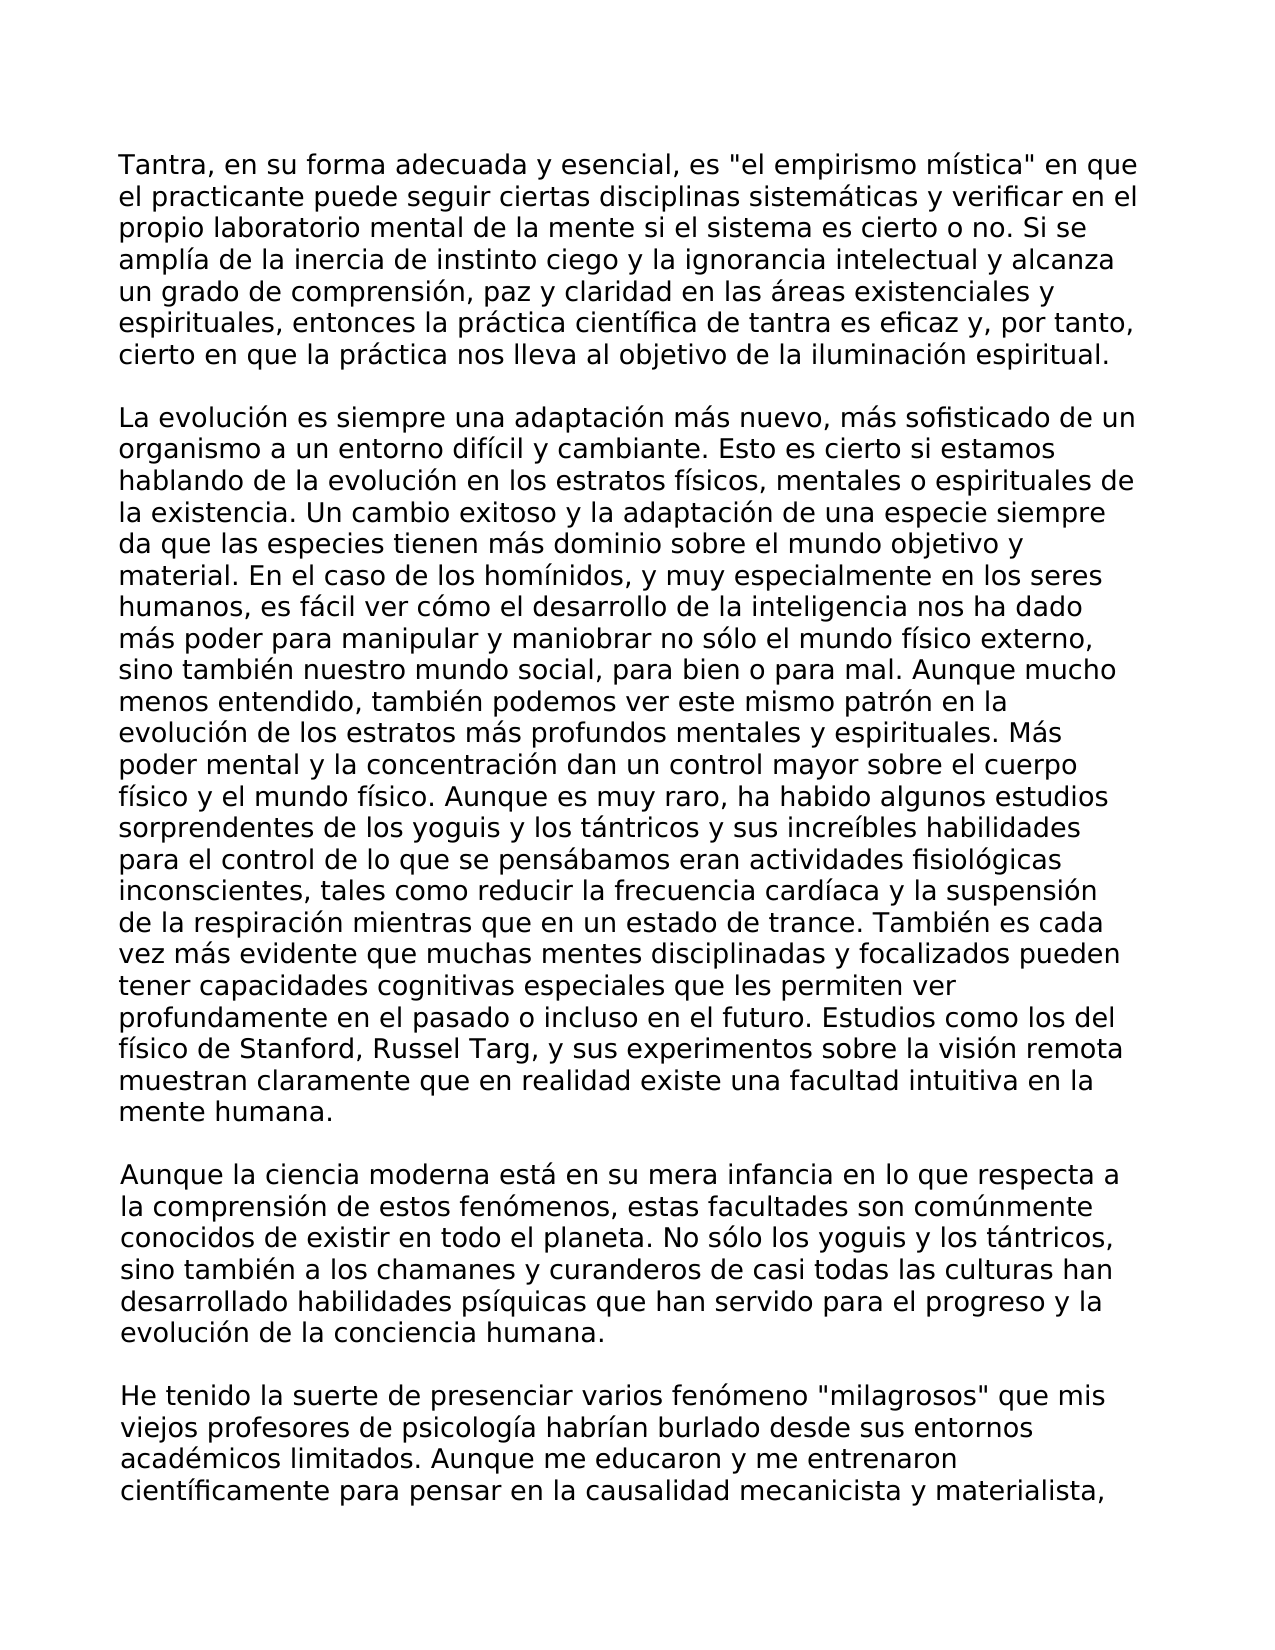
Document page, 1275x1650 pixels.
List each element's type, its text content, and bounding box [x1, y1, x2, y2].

text Aunque la ciencia moderna está en su mera infancia en lo que respecta a la comprensión de estos fenómenos, estas facultades son comúnmente conocidos de existir en todo el planeta. No sólo los yoguis y los tántricos, sino también a los chamanes y curanderos de casi todas las culturas han desarrollado habilidades psíquicas que han servido para el progreso y la evolución de la conciencia humana. [120, 1160, 1149, 1349]
text Tantra, en su forma adecuada y esencial, es "el empirismo mística" en que el practicante puede seguir ciertas disciplinas sistemáticas y verificar en el propio laboratorio mental de la mente si el sistema es cierto o no. Si se amplía de la inercia de instinto ciego y la ignorancia intelectual y alcanza un grado de comprensión, paz y claridad en las áreas existenciales y espirituales, entonces la práctica científica de tantra es eficaz y, por tanto, cierto en que la práctica nos lleva al objetivo de la iluminación espiritual. [118, 150, 1139, 371]
text He tenido la suerte de presenciar varios fenómeno "milagrosos" que mis viejos profesores de psicología habrían burlado desde sus entornos académicos limitados. Aunque me educaron y me entrenaron científicamente para pensar en la causalidad mecanicista y materialista, [120, 1381, 1149, 1507]
text La evolución es siempre una adaptación más nuevo, más sofisticado de un organismo a un entorno difícil y cambiante. Esto es cierto si estamos hablando de la evolución en los estratos físicos, mentales o espirituales de la existencia. Un cambio exitoso y la adaptación de una especie siempre da que las especies tienen más dominio sobre el mundo objetivo y material. En el caso de los homínidos, y muy especialmente en los seres humanos, es fácil ver cómo el desarrollo de la inteligencia nos ha dado más poder para manipular y maniobrar no sólo el mundo físico externo, sino también nuestro mundo social, para bien o para mal. Aunque mucho menos entendido, también podemos ver este mismo patrón en la evolución de los estratos más profundos mentales y espirituales. Más poder mental y la concentración dan un control mayor sobre el cuerpo físico y el mundo físico. Aunque es muy raro, ha habido algunos estudios sorprendentes de los yoguis y los tántricos y sus increíbles habilidades para el control de lo que se pensábamos eran actividades fisiológicas inconscientes, tales como reducir la frecuencia cardíaca y la suspensión de la respiración mientras que en un estado de trance. También es cada vez más evidente que muchas mentes disciplinadas y focalizados pueden tener capacidades cognitivas especiales que les permiten ver profundamente en el pasado o incluso en el futuro. Estudios como los del físico de Stanford, Russel Targ, y sus experimentos sobre la visión remota muestran claramente que en realidad existe una facultad intuitiva en la mente humana. [118, 402, 1139, 1128]
